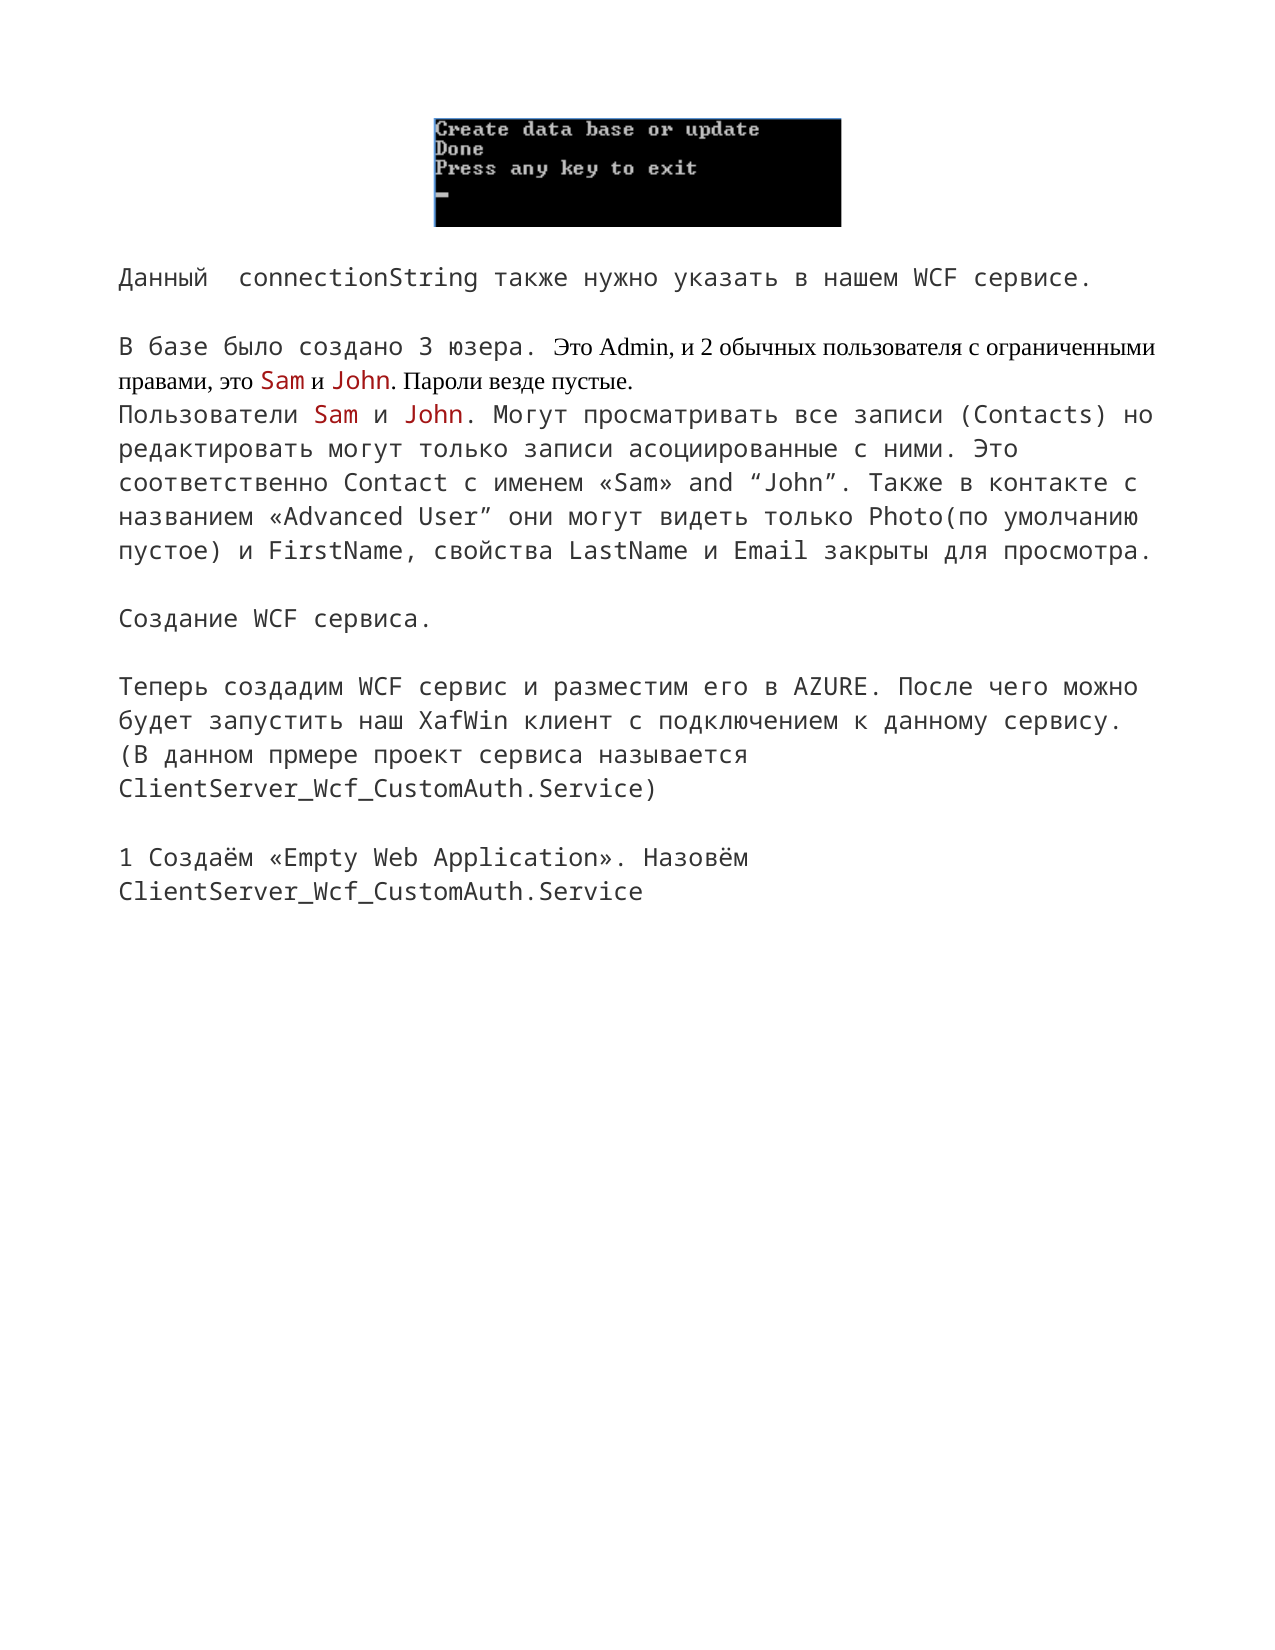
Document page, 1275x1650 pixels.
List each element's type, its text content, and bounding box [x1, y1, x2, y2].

text В базе было создано 3 юзера. Это Admin, и 2 обычных пользователя с ограниченными правами, это Sam и John. Пароли везде пустые. [118, 328, 1157, 396]
text Пользователи Sam и John. Могут просматривать все записи (Contacts) но редактировать могут только записи асоциированные с ними. Это соответственно Contact с именем «Sam» and “John”. Также в контакте с названием «Advanced User” они могут видеть только Photo(по умолчанию пустое) и FirstName, свойства LastName и Email закрыты для просмотра. [118, 396, 1157, 567]
text Создание WCF сервиса. [118, 601, 1157, 635]
text Данный connectionString также нужно указать в нашем WCF сервисе. [118, 260, 1157, 294]
text (В данном прмере проект сервиса называется ClientServer_Wcf_CustomAuth.Service) [118, 737, 1157, 805]
text Теперь создадим WCF сервис и разместим его в AZURE. После чего можно будет запустить наш XafWin клиент с подключением к данному сервису. [118, 669, 1157, 737]
text 1 Создаём «Empty Web Application». Назовём ClientServer_Wcf_CustomAuth.Service [118, 839, 1157, 907]
